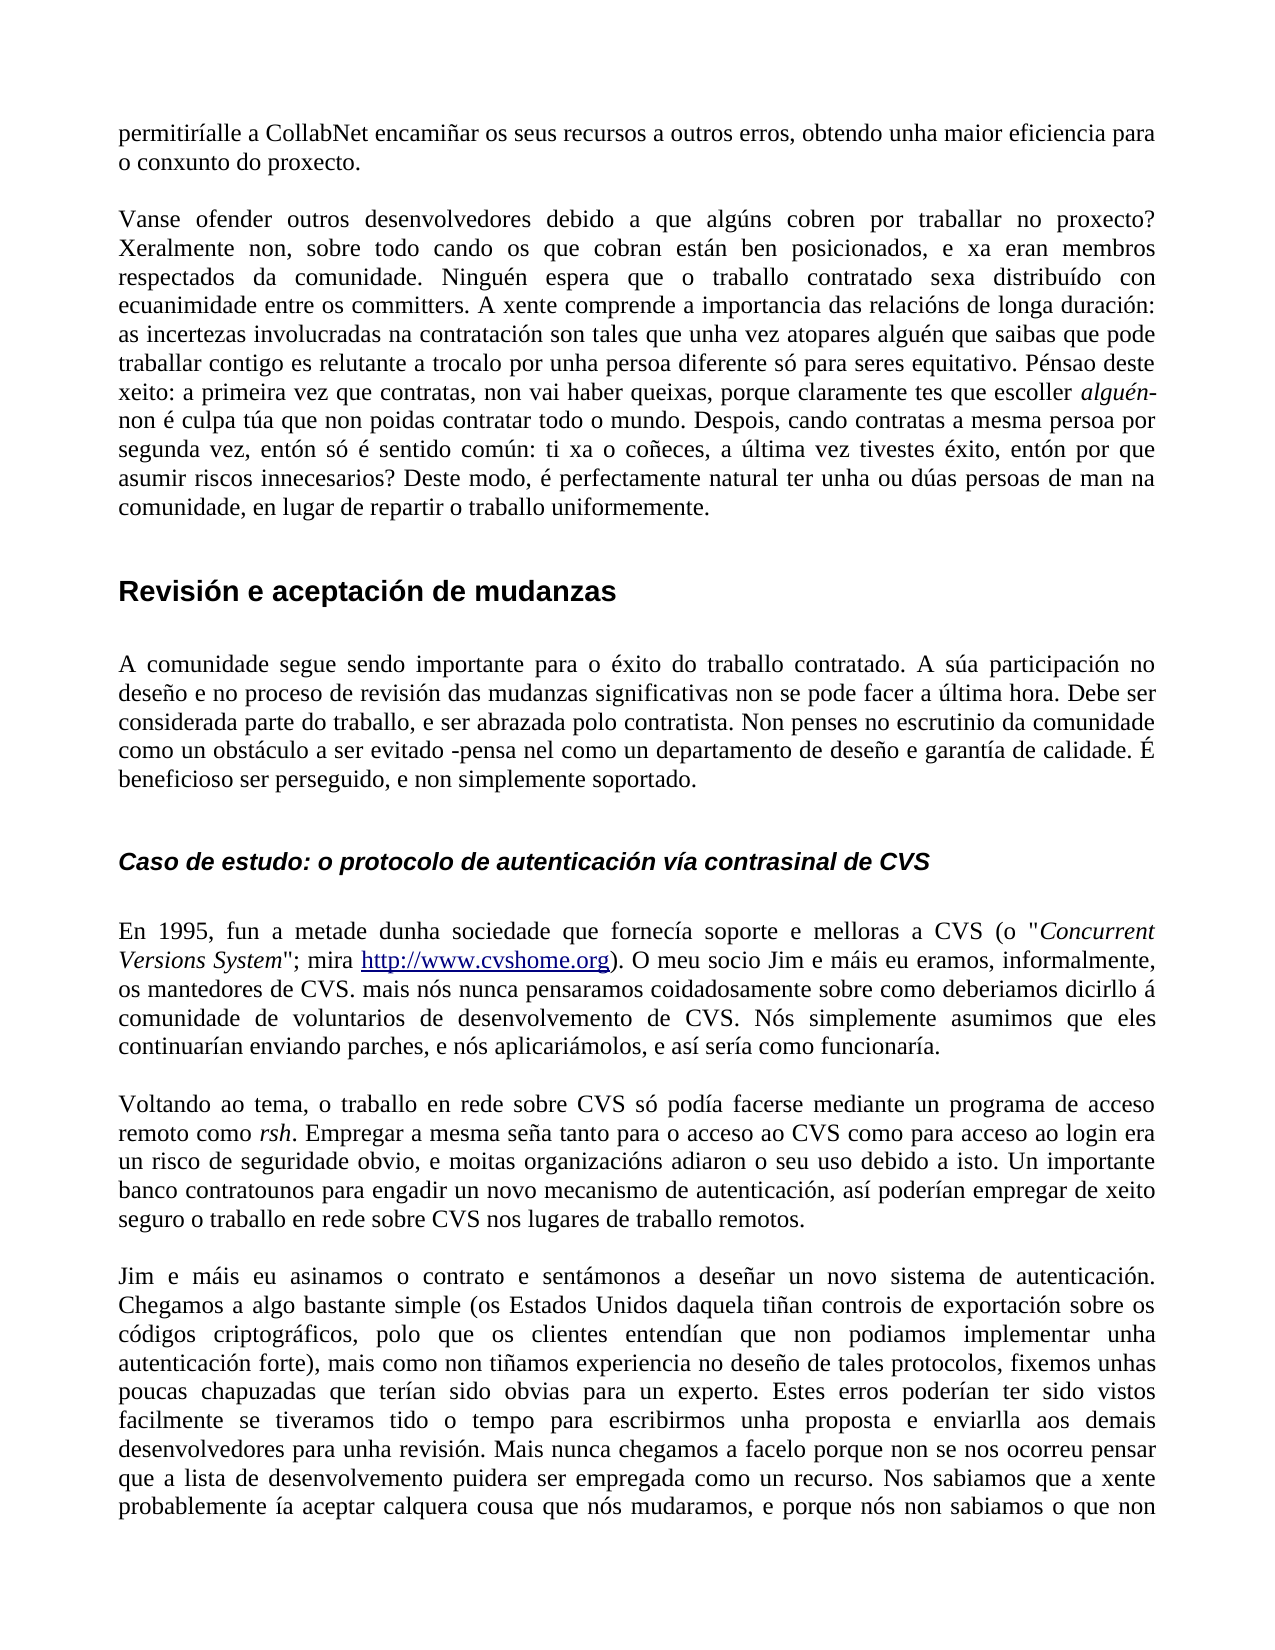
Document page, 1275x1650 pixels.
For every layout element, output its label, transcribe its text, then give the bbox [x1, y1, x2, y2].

text Jim e máis eu asinamos o contrato e sentámonos a deseñar un novo sistema de autenticación. Chegamos a algo bastante simple (os Estados Unidos daquela tiñan controis de exportación sobre os códigos criptográficos, polo que os clientes entendían que non podiamos implementar unha autenticación forte), mais como non tiñamos experiencia no deseño de tales protocolos, fixemos unhas poucas chapuzadas que terían sido obvias para un experto. Estes erros poderían ter sido vistos facilmente se tiveramos tido o tempo para escribirmos unha proposta e enviarlla aos demais desenvolvedores para unha revisión. Mais nunca chegamos a facelo porque non se nos ocorreu pensar que a lista de desenvolvemento puidera ser empregada como un recurso. Nos sabiamos que a xente probablemente ía aceptar calquera cousa que nós mudaramos, e porque nós non sabiamos o que non [118, 1261, 1157, 1520]
text permitiríalle a CollabNet encamiñar os seus recursos a outros erros, obtendo unha maior eficiencia para o conxunto do proxecto. [118, 118, 1157, 176]
subtitle Caso de estudo: o protocolo de autenticación vía contrasinal de CVS [118, 847, 1157, 875]
text En 1995, fun a metade dunha sociedade que fornecía soporte e melloras a CVS (o "Concurrent Versions System"; mira http://www.cvshome.org). O meu socio Jim e máis eu eramos, informalmente, os mantedores de CVS. mais nós nunca pensaramos coidadosamente sobre como deberiamos dicirllo á comunidade de voluntarios de desenvolvemento de CVS. Nós simplemente asumimos que eles continuarían enviando parches, e nós aplicariámolos, e así sería como funcionaría. [118, 916, 1157, 1060]
text A comunidade segue sendo importante para o éxito do traballo contratado. A súa participación no deseño e no proceso de revisión das mudanzas significativas non se pode facer a última hora. Debe ser considerada parte do traballo, e ser abrazada polo contratista. Non penses no escrutinio da comunidade como un obstáculo a ser evitado -pensa nel como un departamento de deseño e garantía de calidade. É beneficioso ser perseguido, e non simplemente soportado. [118, 649, 1157, 793]
text Voltando ao tema, o traballo en rede sobre CVS só podía facerse mediante un programa de acceso remoto como rsh. Empregar a mesma seña tanto para o acceso ao CVS como para acceso ao login era un risco de seguridade obvio, e moitas organizacións adiaron o seu uso debido a isto. Un importante banco contratounos para engadir un novo mecanismo de autenticación, así poderían empregar de xeito seguro o traballo en rede sobre CVS nos lugares de traballo remotos. [118, 1089, 1157, 1233]
text Vanse ofender outros desenvolvedores debido a que algúns cobren por traballar no proxecto? Xeralmente non, sobre todo cando os que cobran están ben posicionados, e xa eran membros respectados da comunidade. Ninguén espera que o traballo contratado sexa distribuído con ecuanimidade entre os committers. A xente comprende a importancia das relacións de longa duración: as incertezas involucradas na contratación son tales que unha vez atopares alguén que saibas que pode traballar contigo es relutante a trocalo por unha persoa diferente só para seres equitativo. Pénsao deste xeito: a primeira vez que contratas, non vai haber queixas, porque claramente tes que escoller alguén- non é culpa túa que non poidas contratar todo o mundo. Despois, cando contratas a mesma persoa por segunda vez, entón só é sentido común: ti xa o coñeces, a última vez tivestes éxito, entón por que asumir riscos innecesarios? Deste modo, é perfectamente natural ter unha ou dúas persoas de man na comunidade, en lugar de repartir o traballo uniformemente. [118, 204, 1157, 521]
subtitle Revisión e aceptación de mudanzas [118, 574, 1157, 608]
